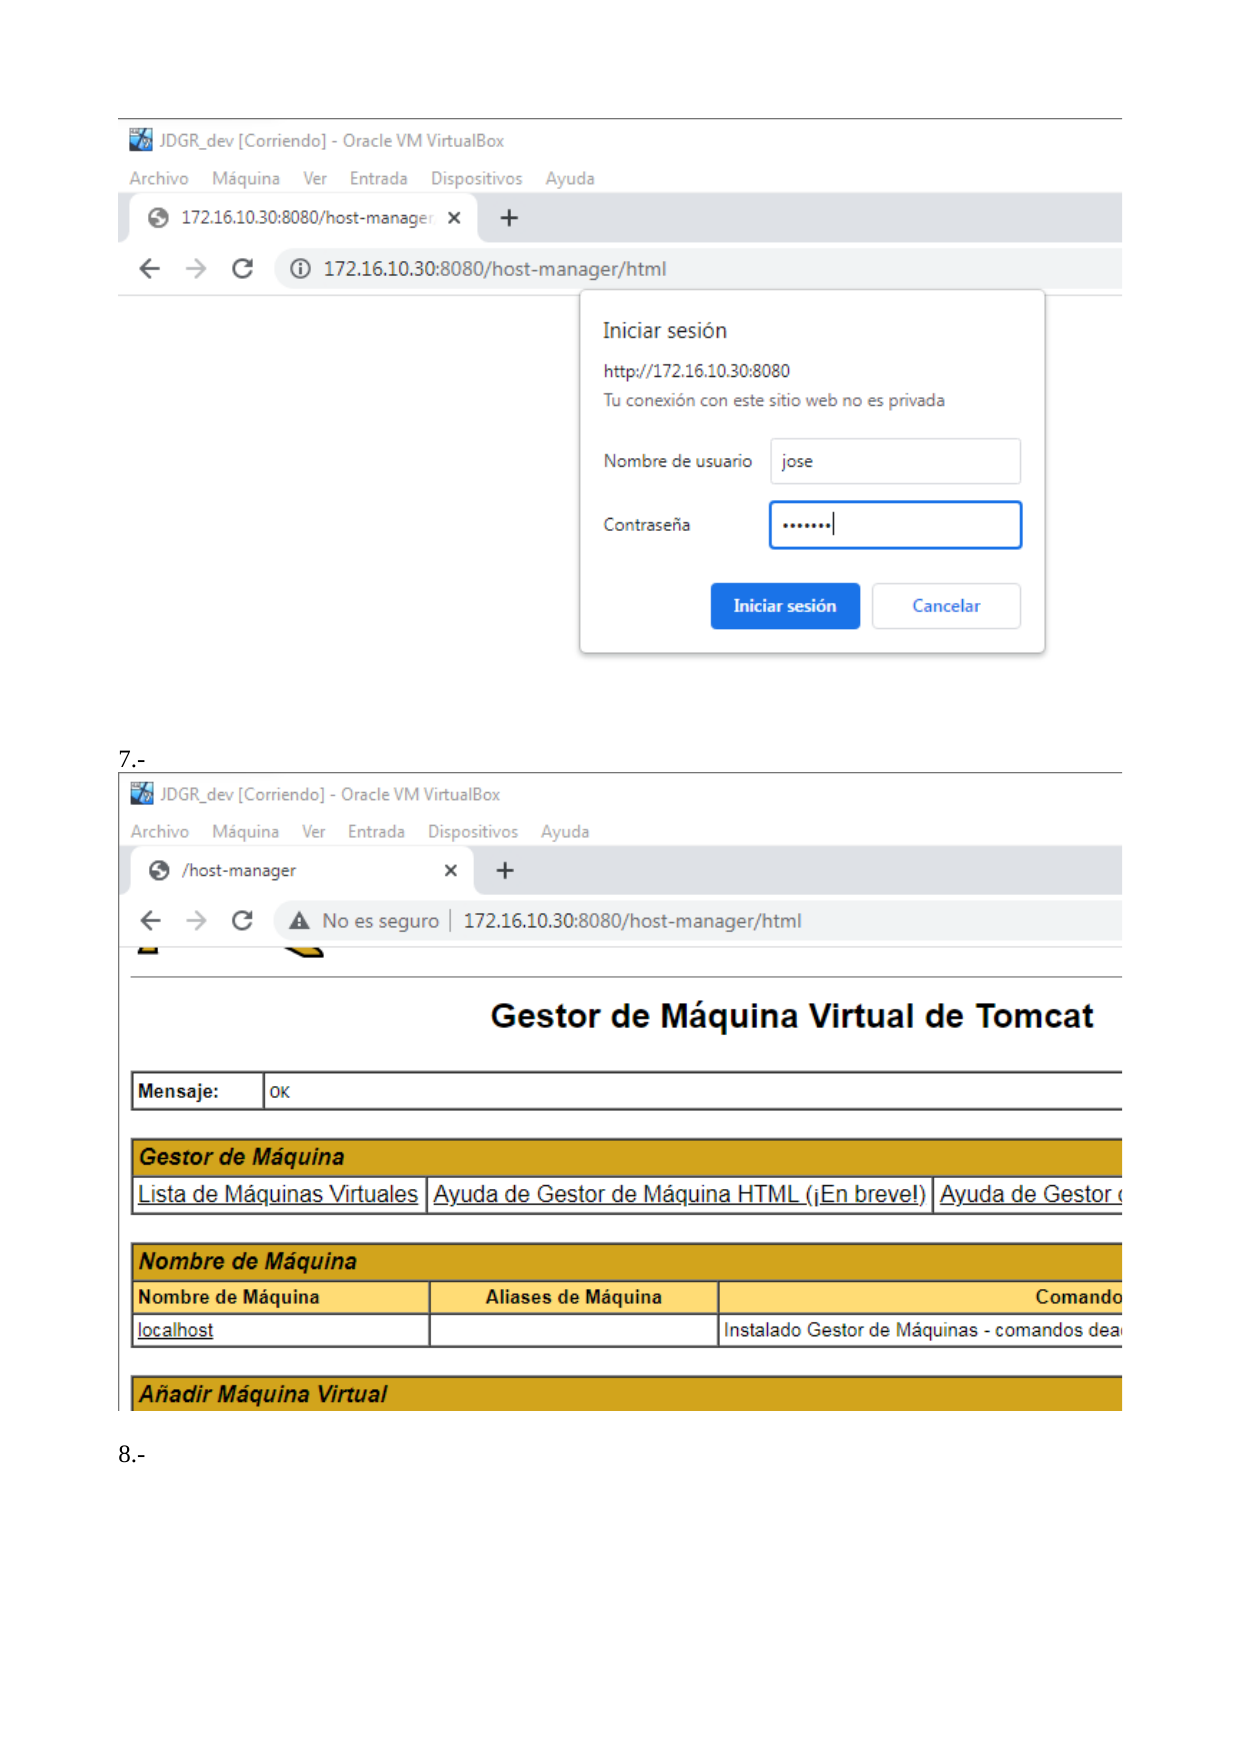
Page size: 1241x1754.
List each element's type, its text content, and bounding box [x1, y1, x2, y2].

text 8.- [118, 1439, 1122, 1468]
text 7.- [118, 744, 1122, 772]
picture [118, 772, 1123, 1411]
picture [118, 118, 1123, 715]
